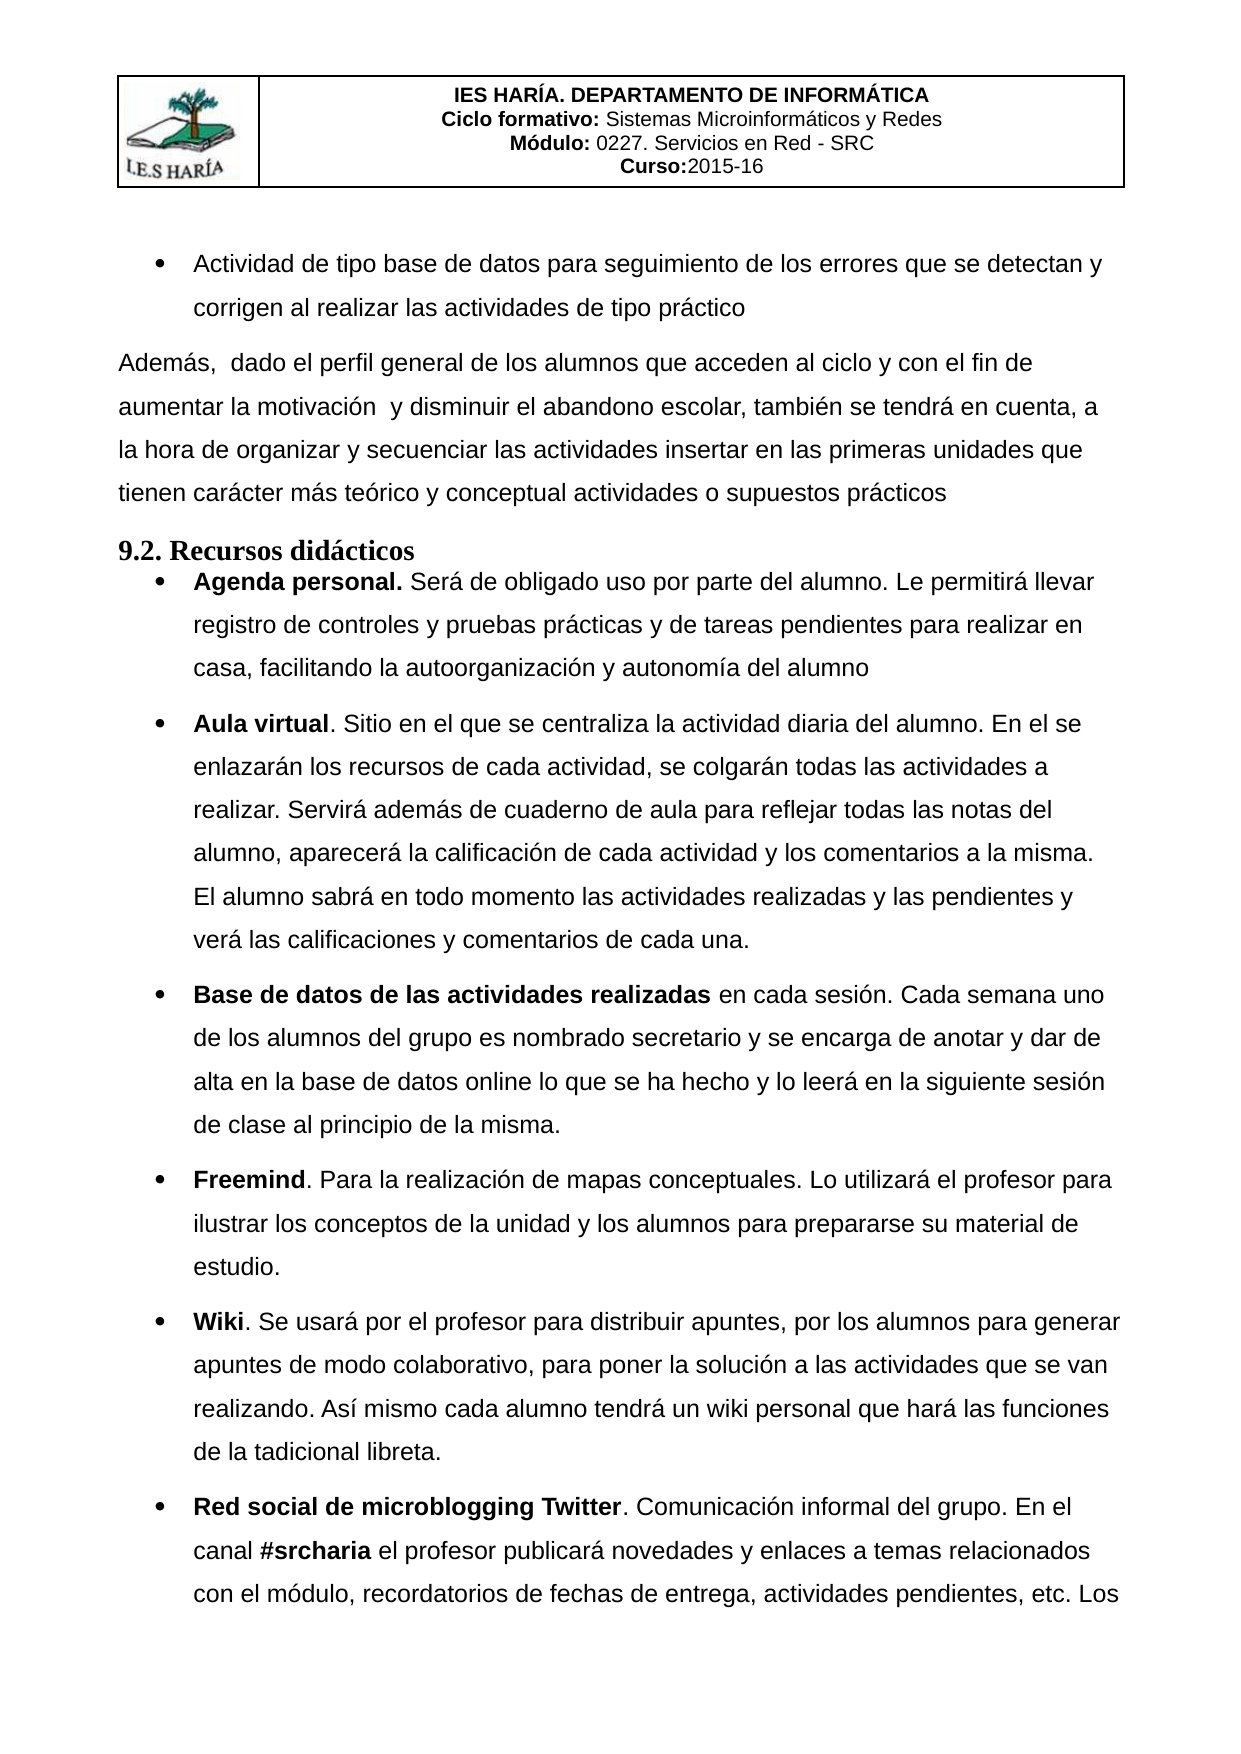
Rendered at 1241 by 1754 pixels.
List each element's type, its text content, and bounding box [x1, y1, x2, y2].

list Base de datos de las actividades realizadas en cada sesión. Cada semana uno de los alumnos del grupo es nombrado secretario y se encarga de anotar y dar de alta en la base de datos online lo que se ha hecho y lo leerá en la siguiente sesión de clase al principio de la misma. [156, 980, 1122, 1138]
list Wiki. Se usará por el profesor para distribuir apuntes, por los alumnos para generar apuntes de modo colaborativo, para poner la solución a las actividades que se van realizando. Así mismo cada alumno tendrá un wiki personal que hará las funciones de la tadicional libreta. [156, 1307, 1122, 1466]
list Freemind. Para la realización de mapas conceptuales. Lo utilizará el profesor para ilustrar los conceptos de la unidad y los alumnos para prepararse su material de estudio. [156, 1165, 1122, 1280]
picture [123, 82, 241, 180]
subtitle 9.2. Recursos didácticos [118, 533, 1122, 567]
text Además, dado el perfil general de los alumnos que acceden al ciclo y con el fin de aumentar la motivación y disminuir el abandono escolar, también se tendrá en cuenta, a la hora de organizar y secuenciar las actividades insertar en las primeras unidades que tienen carácter más teórico y conceptual actividades o supuestos prácticos [118, 348, 1122, 506]
list Aula virtual. Sitio en el que se centraliza la actividad diaria del alumno. En el se enlazarán los recursos de cada actividad, se colgarán todas las actividades a realizar. Servirá además de cuaderno de aula para reflejar todas las notas del alumno, aparecerá la calificación de cada actividad y los comentarios a la misma. El alumno sabrá en todo momento las actividades realizadas y las pendientes y verá las calificaciones y comentarios de cada una. [156, 709, 1122, 953]
list Actividad de tipo base de datos para seguimiento de los errores que se detectan y corrigen al realizar las actividades de tipo práctico [156, 249, 1122, 321]
list Agenda personal. Será de obligado uso por parte del alumno. Le permitirá llevar registro de controles y pruebas prácticas y de tareas pendientes para realizar en casa, facilitando la autoorganización y autonomía del alumno [156, 567, 1122, 682]
list Red social de microblogging Twitter. Comunicación informal del grupo. En el canal #srcharia el profesor publicará novedades y enlaces a temas relacionados con el módulo, recordatorios de fechas de entrega, actividades pendientes, etc. Los [156, 1492, 1122, 1607]
